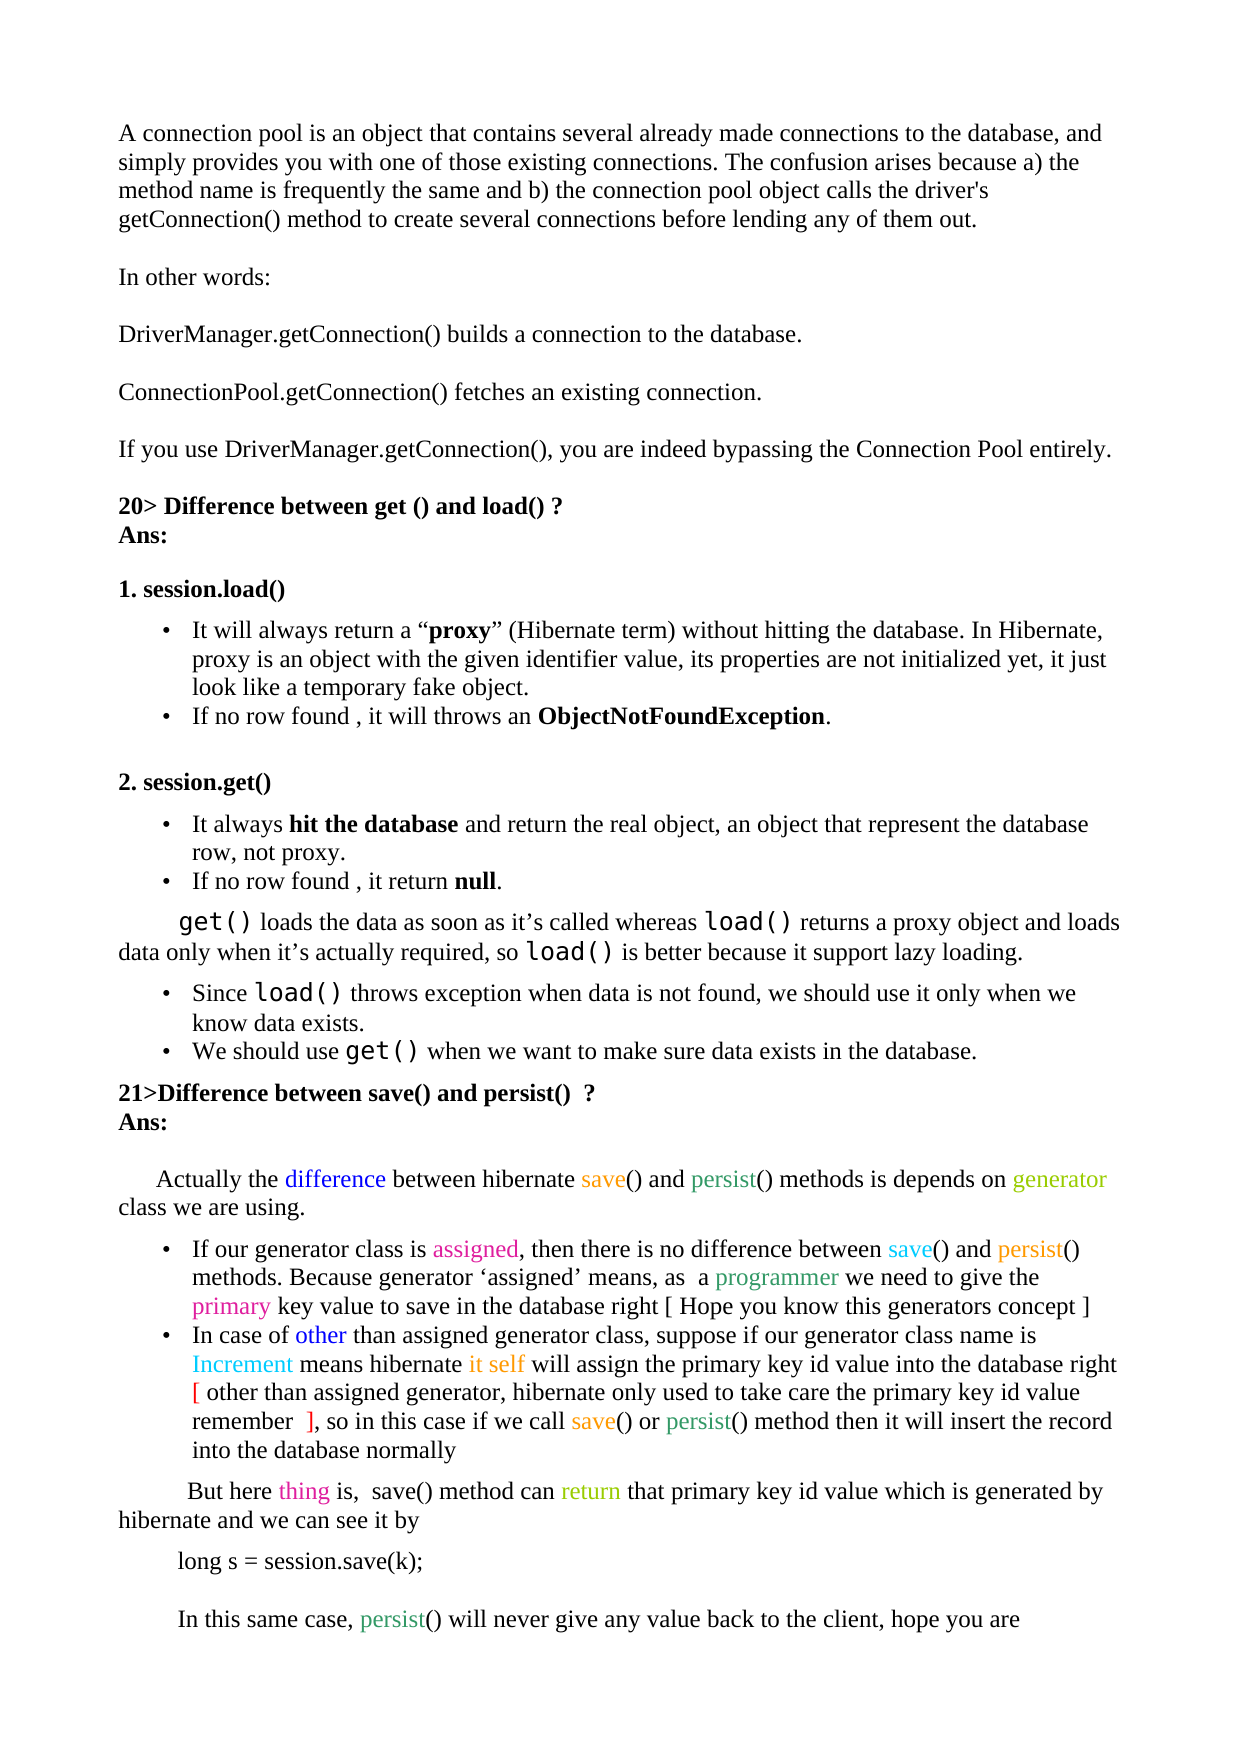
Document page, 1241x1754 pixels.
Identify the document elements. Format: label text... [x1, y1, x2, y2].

text 2. session.get() [118, 767, 1122, 796]
list If no row found , it return null. [162, 866, 1122, 895]
list It will always return a “proxy” (Hibernate term) without hitting the database. In Hibernate, proxy is an object with the given identifier value, its properties are not initialized yet, it just look like a temporary fake object. [162, 615, 1122, 701]
text Actually the difference between hibernate save() and persist() methods is depends on generator class we are using. [118, 1164, 1122, 1221]
text But here thing is, save() method can return that primary key id value which is generated by hibernate and we can see it by [118, 1476, 1122, 1534]
text A connection pool is an object that contains several already made connections to the database, and simply provides you with one of those existing connections. The confusion arises because a) the method name is frequently the same and b) the connection pool object calls the driver's getConnection() method to create several connections before lending any of them out. In other words: DriverManager.getConnection() builds a connection to the database. ConnectionPool.getConnection() fetches an existing connection. If you use DriverManager.getConnection(), you are indeed bypassing the Connection Pool entirely. [118, 118, 1122, 463]
list Since load() throws exception when data is not found, we should use it only when we know data exists. [162, 978, 1122, 1036]
list In case of other than assigned generator class, suppose if our generator class name is Increment means hibernate it self will assign the primary key id value into the database right [ other than assigned generator, hibernate only used to take care the primary key id value remember ], so in this case if we call save() or persist() method then it will insert the record into the database normally [162, 1320, 1122, 1464]
list If our generator class is assigned, then there is no difference between save() and persist() methods. Because generator ‘assigned’ means, as a programmer we need to give the primary key value to save in the database right [ Hope you know this generators concept ] [162, 1234, 1122, 1320]
text get() loads the data as soon as it’s called whereas load() returns a proxy object and loads data only when it’s actually required, so load() is better because it support lazy loading. [118, 907, 1122, 966]
text Ans: [118, 1107, 1122, 1136]
list We should use get() when we want to make sure data exists in the database. [162, 1036, 1122, 1066]
text Ans: [118, 520, 1122, 549]
text In this same case, persist() will never give any value back to the client, hope you are [177, 1604, 1063, 1633]
text 1. session.load() [118, 574, 1122, 602]
list If no row found , it will throws an ObjectNotFoundException. [162, 701, 1122, 730]
text long s = session.save(k); [177, 1546, 1063, 1575]
list It always hit the database and return the real object, an object that represent the database row, not proxy. [162, 809, 1122, 866]
text 21>Difference between save() and persist() ? [118, 1078, 1122, 1107]
text 20> Difference between get () and load() ? [118, 491, 1122, 520]
